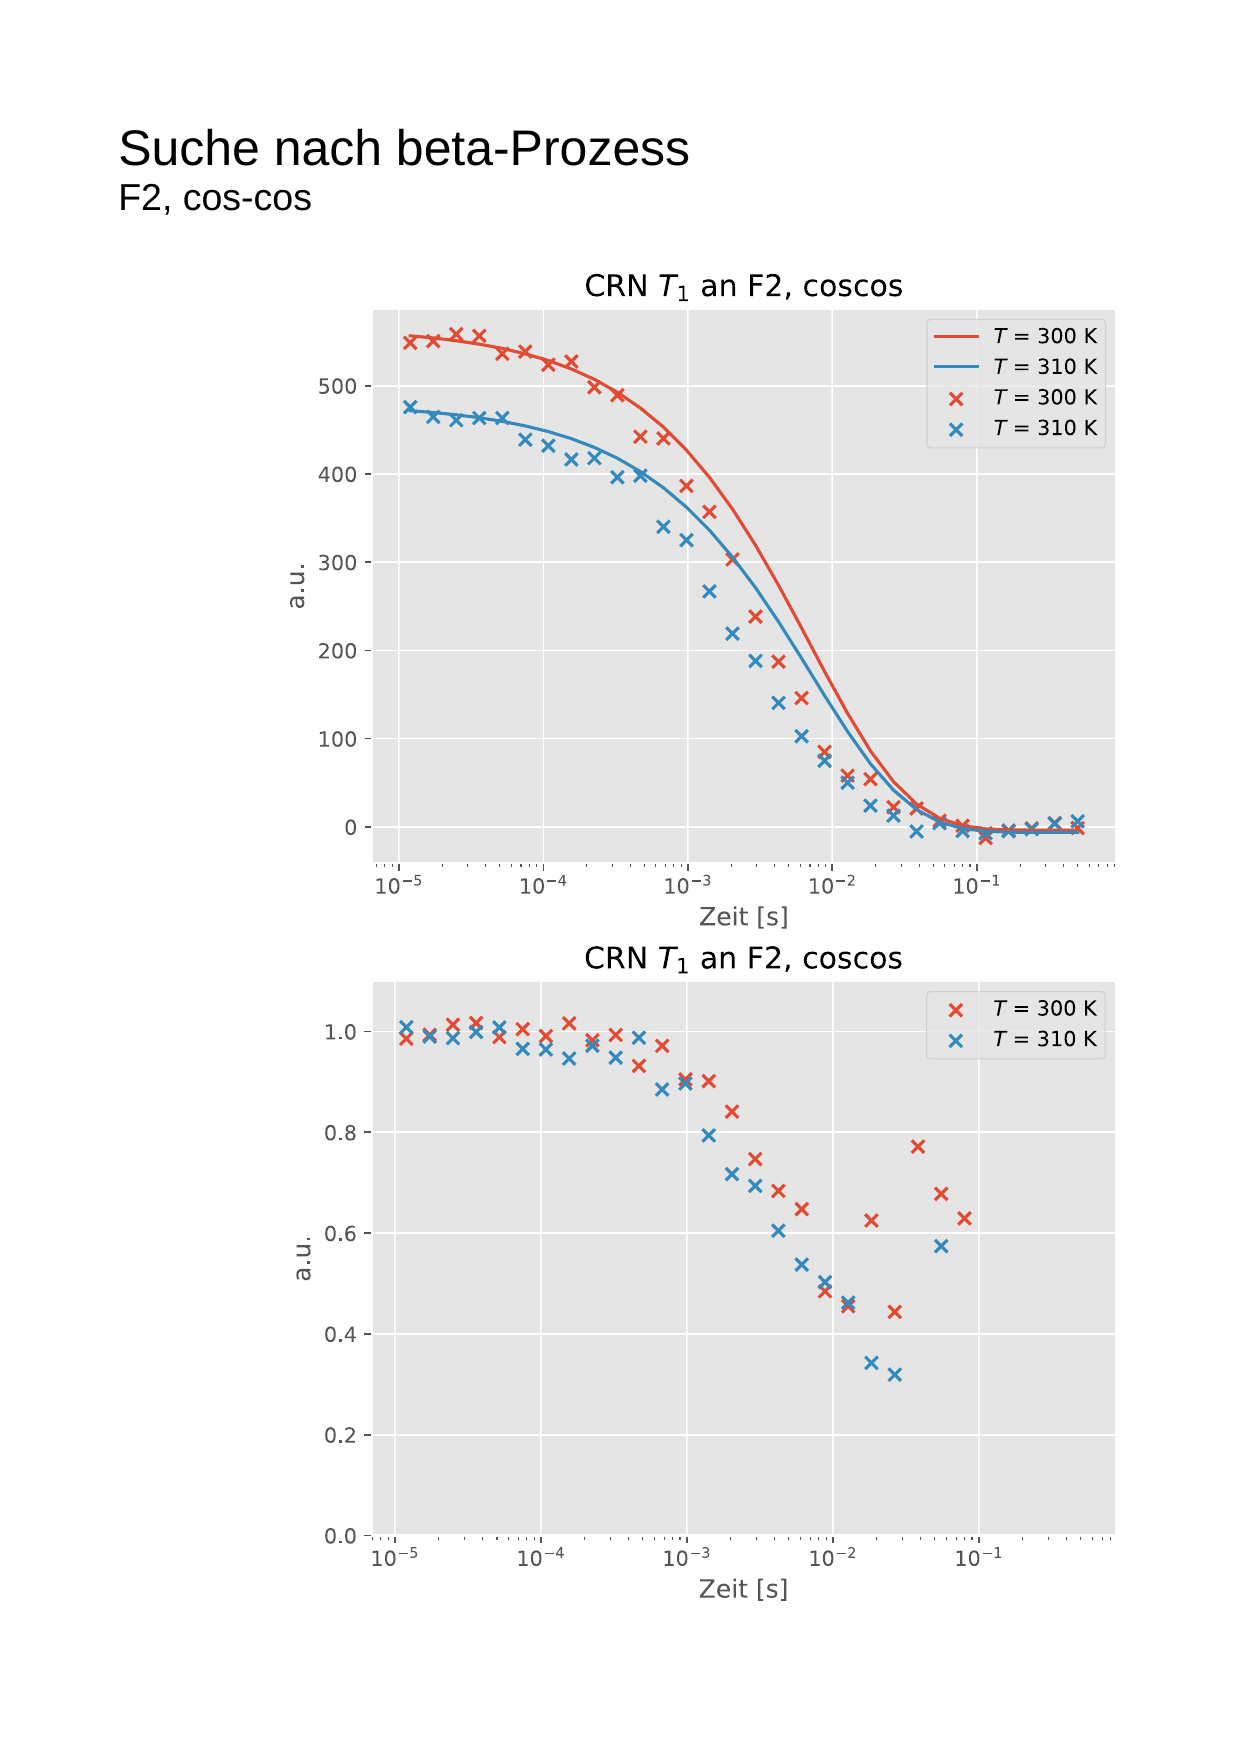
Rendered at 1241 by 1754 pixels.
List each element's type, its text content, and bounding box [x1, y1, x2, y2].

text Suche nach beta-Prozess [118, 118, 1122, 176]
text F2, cos-cos [118, 176, 1122, 219]
